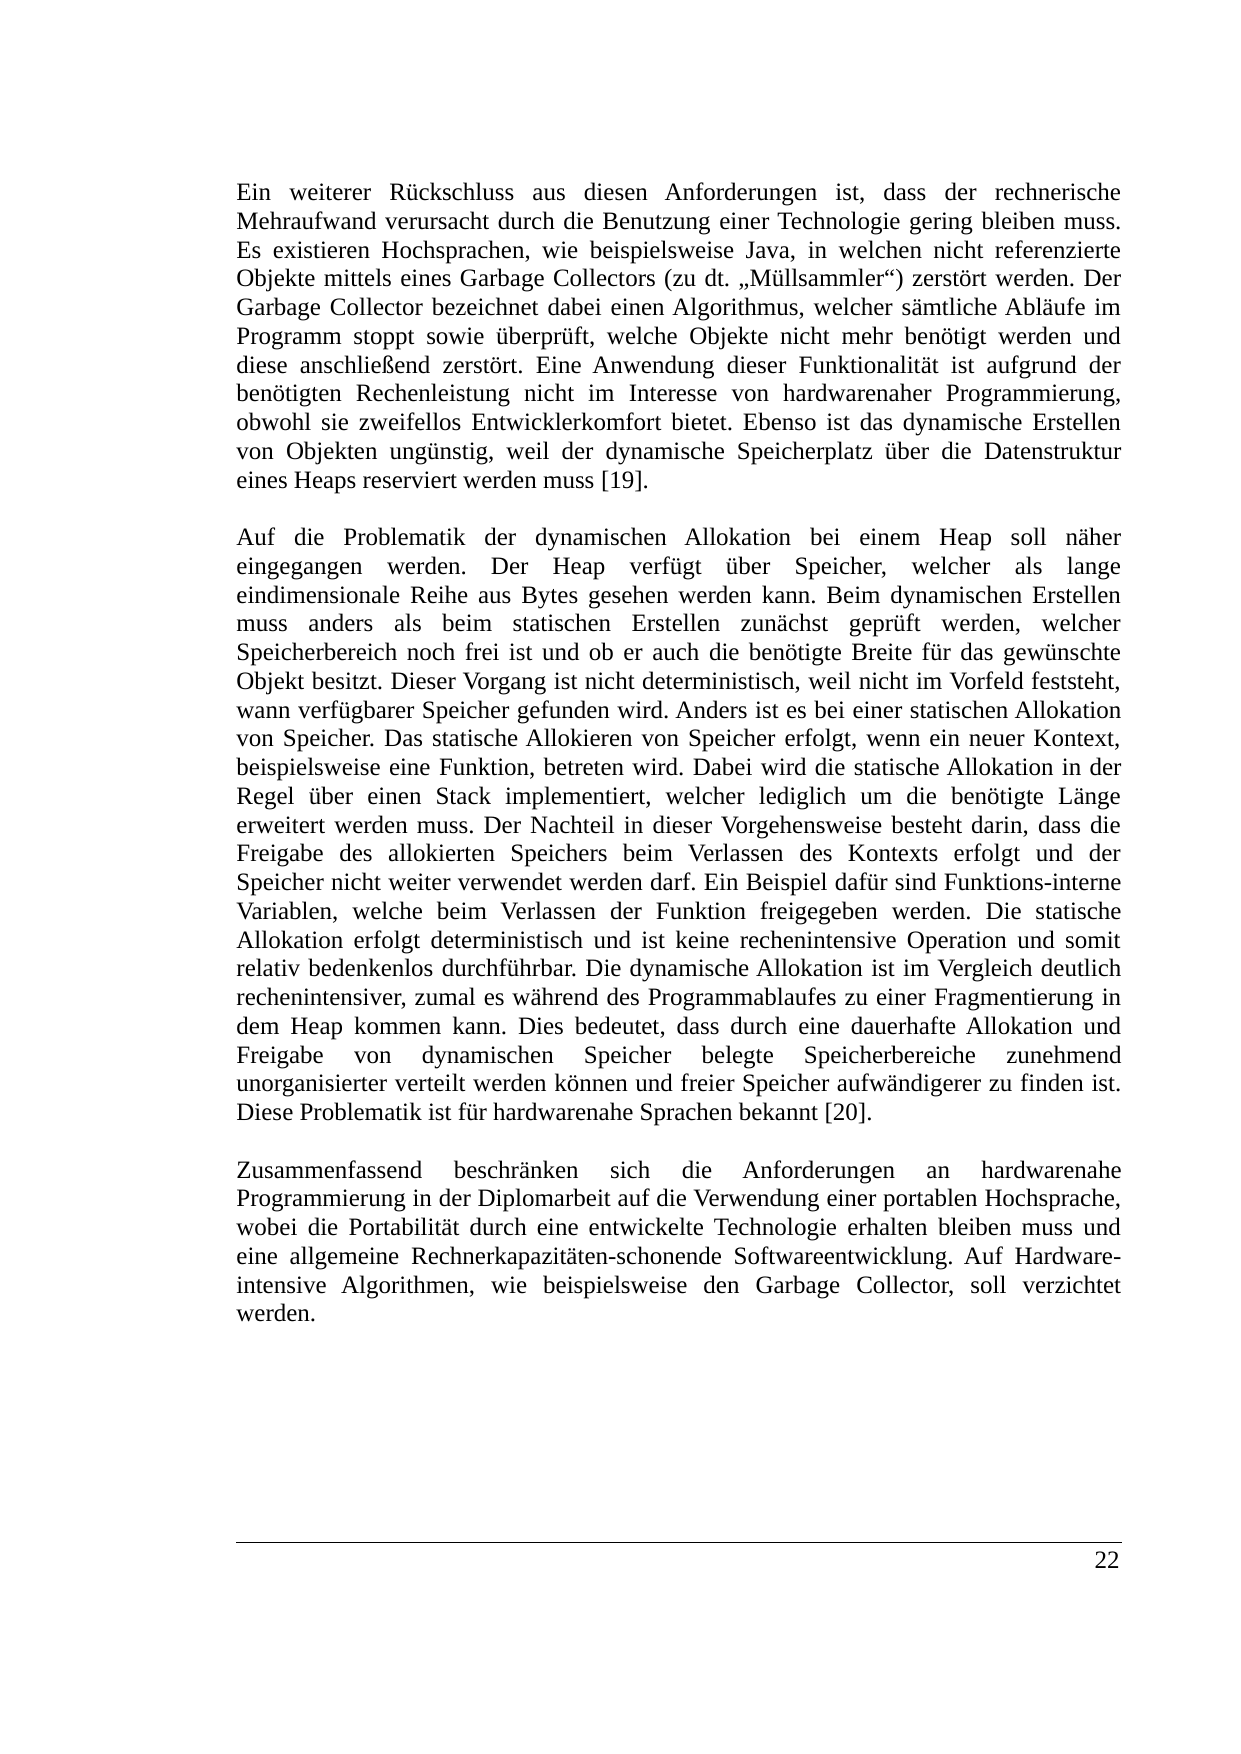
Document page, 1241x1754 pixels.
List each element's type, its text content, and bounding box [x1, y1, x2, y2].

text Auf die Problematik der dynamischen Allokation bei einem Heap soll näher eingegangen werden. Der Heap verfügt über Speicher, welcher als lange eindimensionale Reihe aus Bytes gesehen werden kann. Beim dynamischen Erstellen muss anders als beim statischen Erstellen zunächst geprüft werden, welcher Speicherbereich noch frei ist und ob er auch die benötigte Breite für das gewünschte Objekt besitzt. Dieser Vorgang ist nicht deterministisch, weil nicht im Vorfeld feststeht, wann verfügbarer Speicher gefunden wird. Anders ist es bei einer statischen Allokation von Speicher. Das statische Allokieren von Speicher erfolgt, wenn ein neuer Kontext, beispielsweise eine Funktion, betreten wird. Dabei wird die statische Allokation in der Regel über einen Stack implementiert, welcher lediglich um die benötigte Länge erweitert werden muss. Der Nachteil in dieser Vorgehensweise besteht darin, dass die Freigabe des allokierten Speichers beim Verlassen des Kontexts erfolgt und der Speicher nicht weiter verwendet werden darf. Ein Beispiel dafür sind Funktions-interne Variablen, welche beim Verlassen der Funktion freigegeben werden. Die statische Allokation erfolgt deterministisch und ist keine rechenintensive Operation und somit relativ bedenkenlos durchführbar. Die dynamische Allokation ist im Vergleich deutlich rechenintensiver, zumal es während des Programmablaufes zu einer Fragmentierung in dem Heap kommen kann. Dies bedeutet, dass durch eine dauerhafte Allokation und Freigabe von dynamischen Speicher belegte Speicherbereiche zunehmend unorganisierter verteilt werden können und freier Speicher aufwändigerer zu finden ist. Diese Problematik ist für hardwarenahe Sprachen bekannt [20]. [236, 522, 1122, 1126]
text Zusammenfassend beschränken sich die Anforderungen an hardwarenahe Programmierung in der Diplomarbeit auf die Verwendung einer portablen Hochsprache, wobei die Portabilität durch eine entwickelte Technologie erhalten bleiben muss und eine allgemeine Rechnerkapazitäten-schonende Softwareentwicklung. Auf Hardware-intensive Algorithmen, wie beispielsweise den Garbage Collector, soll verzichtet werden. [236, 1155, 1122, 1327]
text Ein weiterer Rückschluss aus diesen Anforderungen ist, dass der rechnerische Mehraufwand verursacht durch die Benutzung einer Technologie gering bleiben muss. Es existieren Hochsprachen, wie beispielsweise Java, in welchen nicht referenzierte Objekte mittels eines Garbage Collectors (zu dt. „Müllsammler“) zerstört werden. Der Garbage Collector bezeichnet dabei einen Algorithmus, welcher sämtliche Abläufe im Programm stoppt sowie überprüft, welche Objekte nicht mehr benötigt werden und diese anschließend zerstört. Eine Anwendung dieser Funktionalität ist aufgrund der benötigten Rechenleistung nicht im Interesse von hardwarenaher Programmierung, obwohl sie zweifellos Entwicklerkomfort bietet. Ebenso ist das dynamische Erstellen von Objekten ungünstig, weil der dynamische Speicherplatz über die Datenstruktur eines Heaps reserviert werden muss [19]. [236, 177, 1122, 493]
